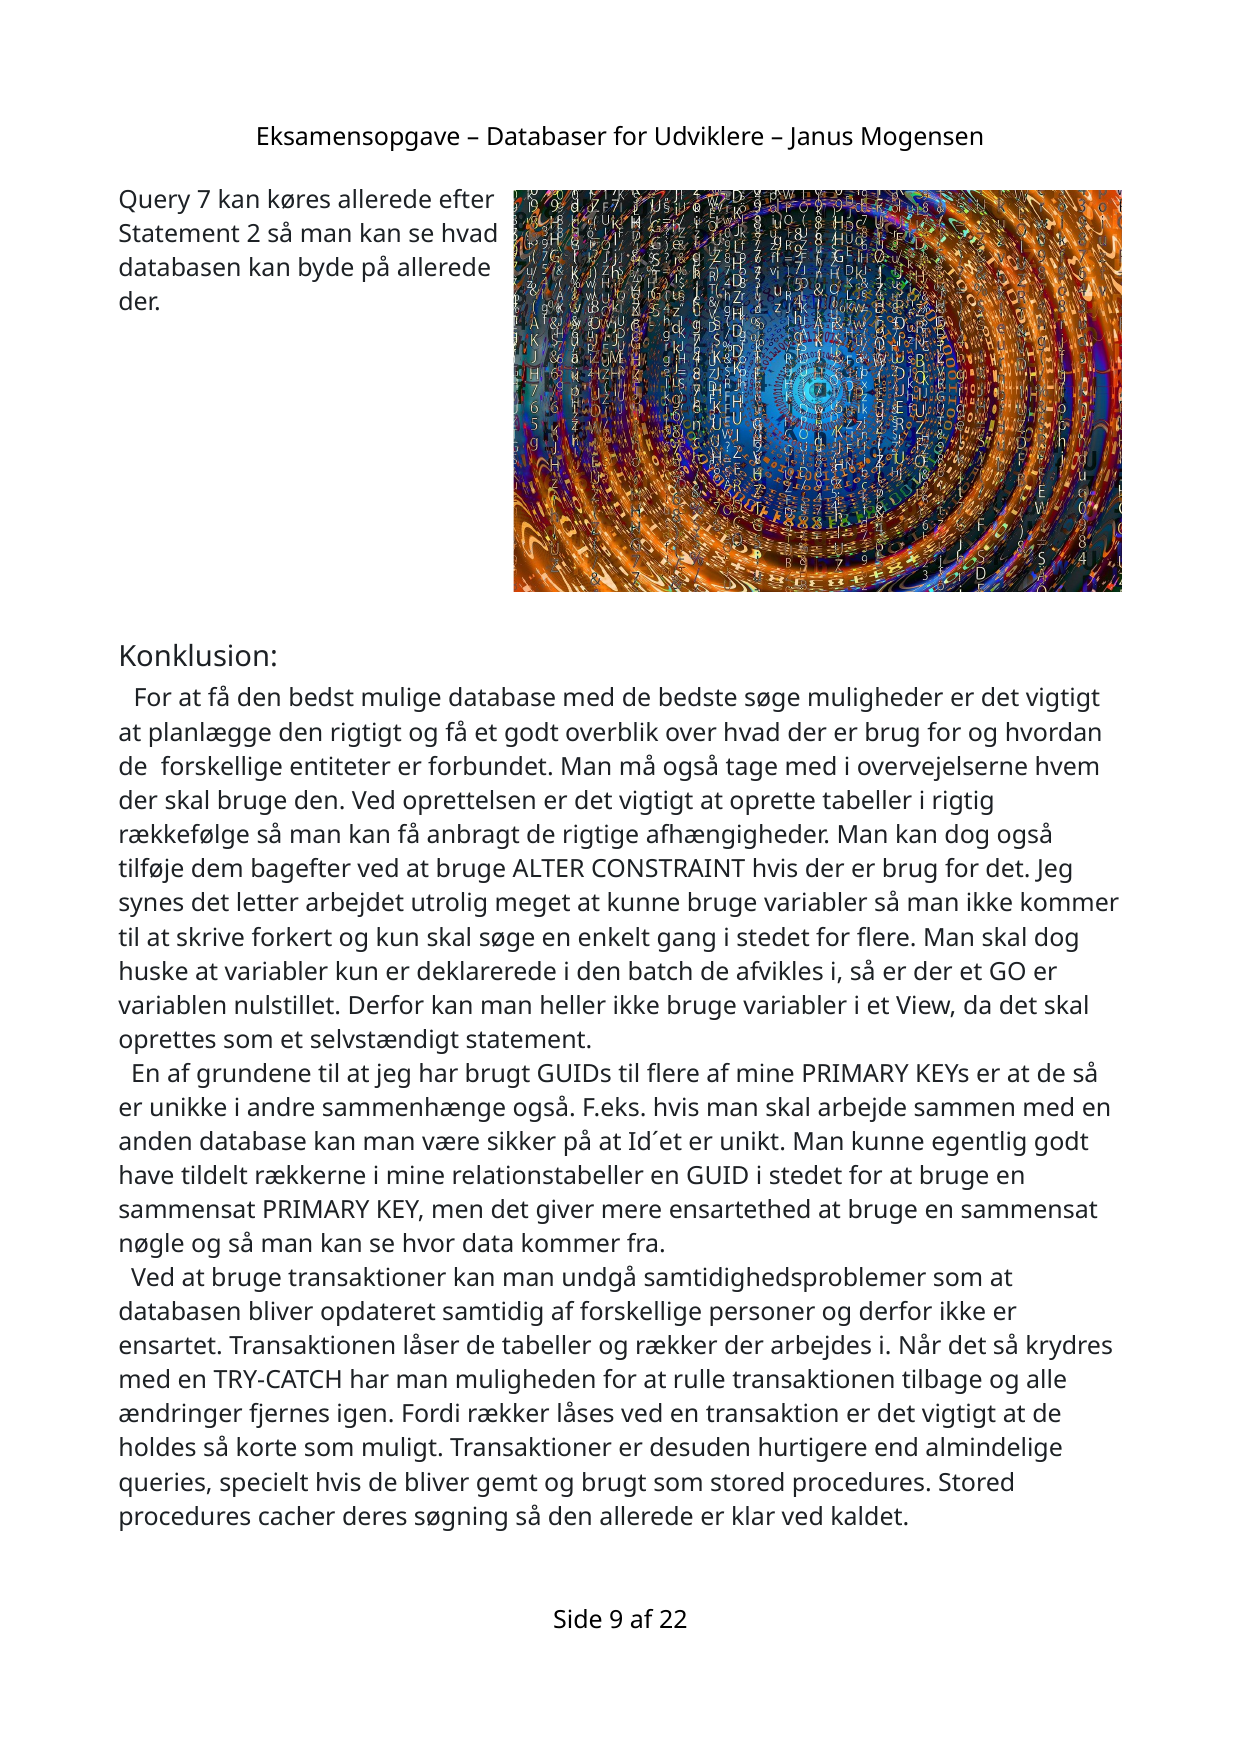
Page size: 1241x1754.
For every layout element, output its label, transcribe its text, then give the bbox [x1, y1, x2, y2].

text For at få den bedst mulige database med de bedste søge muligheder er det vigtigt at planlægge den rigtigt og få et godt overblik over hvad der er brug for og hvordan de forskellige entiteter er forbundet. Man må også tage med i overvejelserne hvem der skal bruge den. Ved oprettelsen er det vigtigt at oprette tabeller i rigtig rækkefølge så man kan få anbragt de rigtige afhængigheder. Man kan dog også tilføje dem bagefter ved at bruge ALTER CONSTRAINT hvis der er brug for det. Jeg synes det letter arbejdet utrolig meget at kunne bruge variabler så man ikke kommer til at skrive forkert og kun skal søge en enkelt gang i stedet for flere. Man skal dog huske at variabler kun er deklarerede i den batch de afvikles i, så er der et GO er variablen nulstillet. Derfor kan man heller ikke bruge variabler i et View, da det skal oprettes som et selvstændigt statement. [118, 675, 1122, 1055]
text En af grundene til at jeg har brugt GUIDs til flere af mine PRIMARY KEYs er at de så er unikke i andre sammenhænge også. F.eks. hvis man skal arbejde sammen med en anden database kan man være sikker på at Id´et er unikt. Man kunne egentlig godt have tildelt rækkerne i mine relationstabeller en GUID i stedet for at bruge en sammensat PRIMARY KEY, men det giver mere ensartethed at bruge en sammensat nøgle og så man kan se hvor data kommer fra. [118, 1055, 1122, 1260]
text Konklusion: [118, 635, 1122, 675]
picture [513, 190, 1122, 592]
text Ved at bruge transaktioner kan man undgå samtidighedsproblemer som at databasen bliver opdateret samtidig af forskellige personer og derfor ikke er ensartet. Transaktionen låser de tabeller og rækker der arbejdes i. Når det så krydres med en TRY-CATCH har man muligheden for at rulle transaktionen tilbage og alle ændringer fjernes igen. Fordi rækker låses ved en transaktion er det vigtigt at de holdes så korte som muligt. Transaktioner er desuden hurtigere end almindelige queries, specielt hvis de bliver gemt og brugt som stored procedures. Stored procedures cacher deres søgning så den allerede er klar ved kaldet. [118, 1260, 1122, 1532]
text Query 7 kan køres allerede efter Statement 2 så man kan se hvad databasen kan byde på allerede der. [118, 182, 1122, 318]
